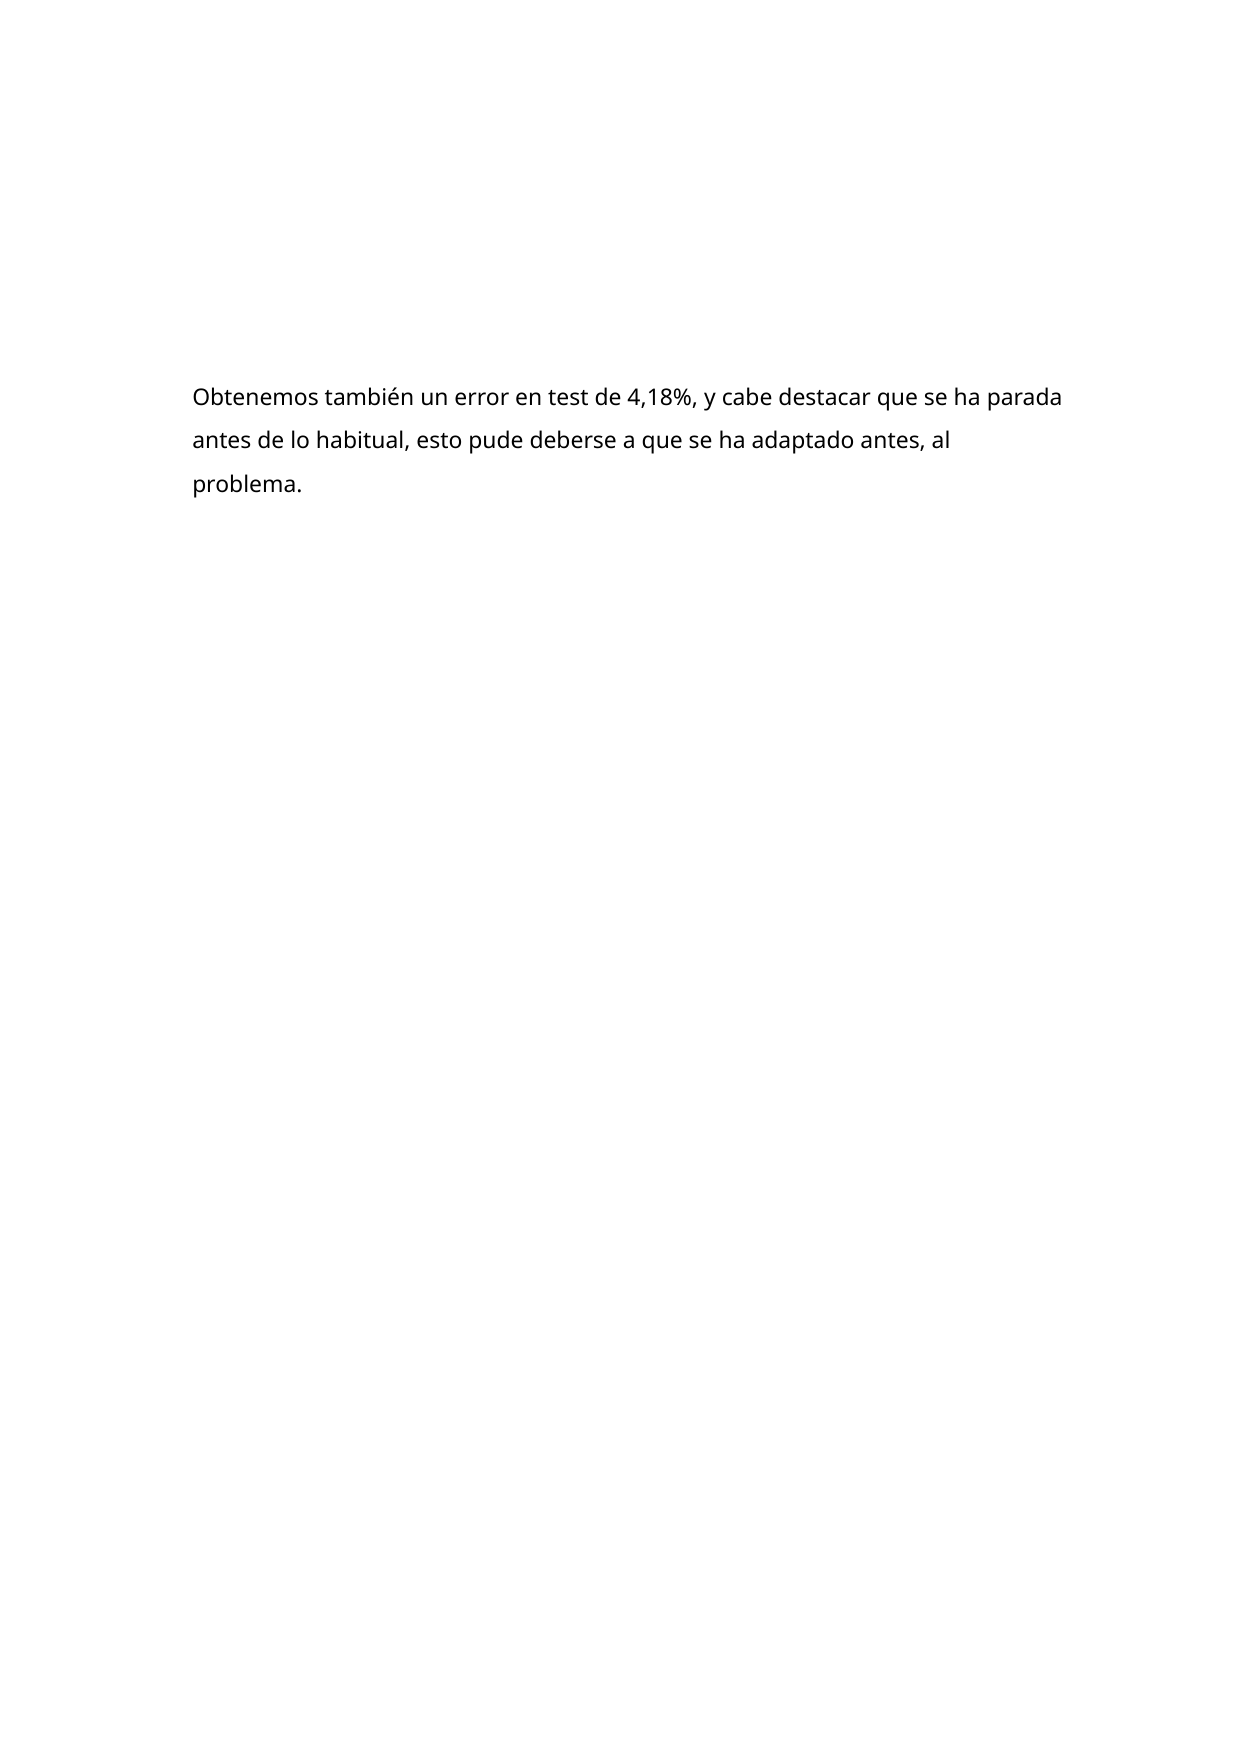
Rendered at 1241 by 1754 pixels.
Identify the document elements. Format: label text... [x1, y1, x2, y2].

text Obtenemos también un error en test de 4,18%, y cabe destacar que se ha parada antes de lo habitual, esto pude deberse a que se ha adaptado antes, al problema. [192, 381, 1064, 499]
